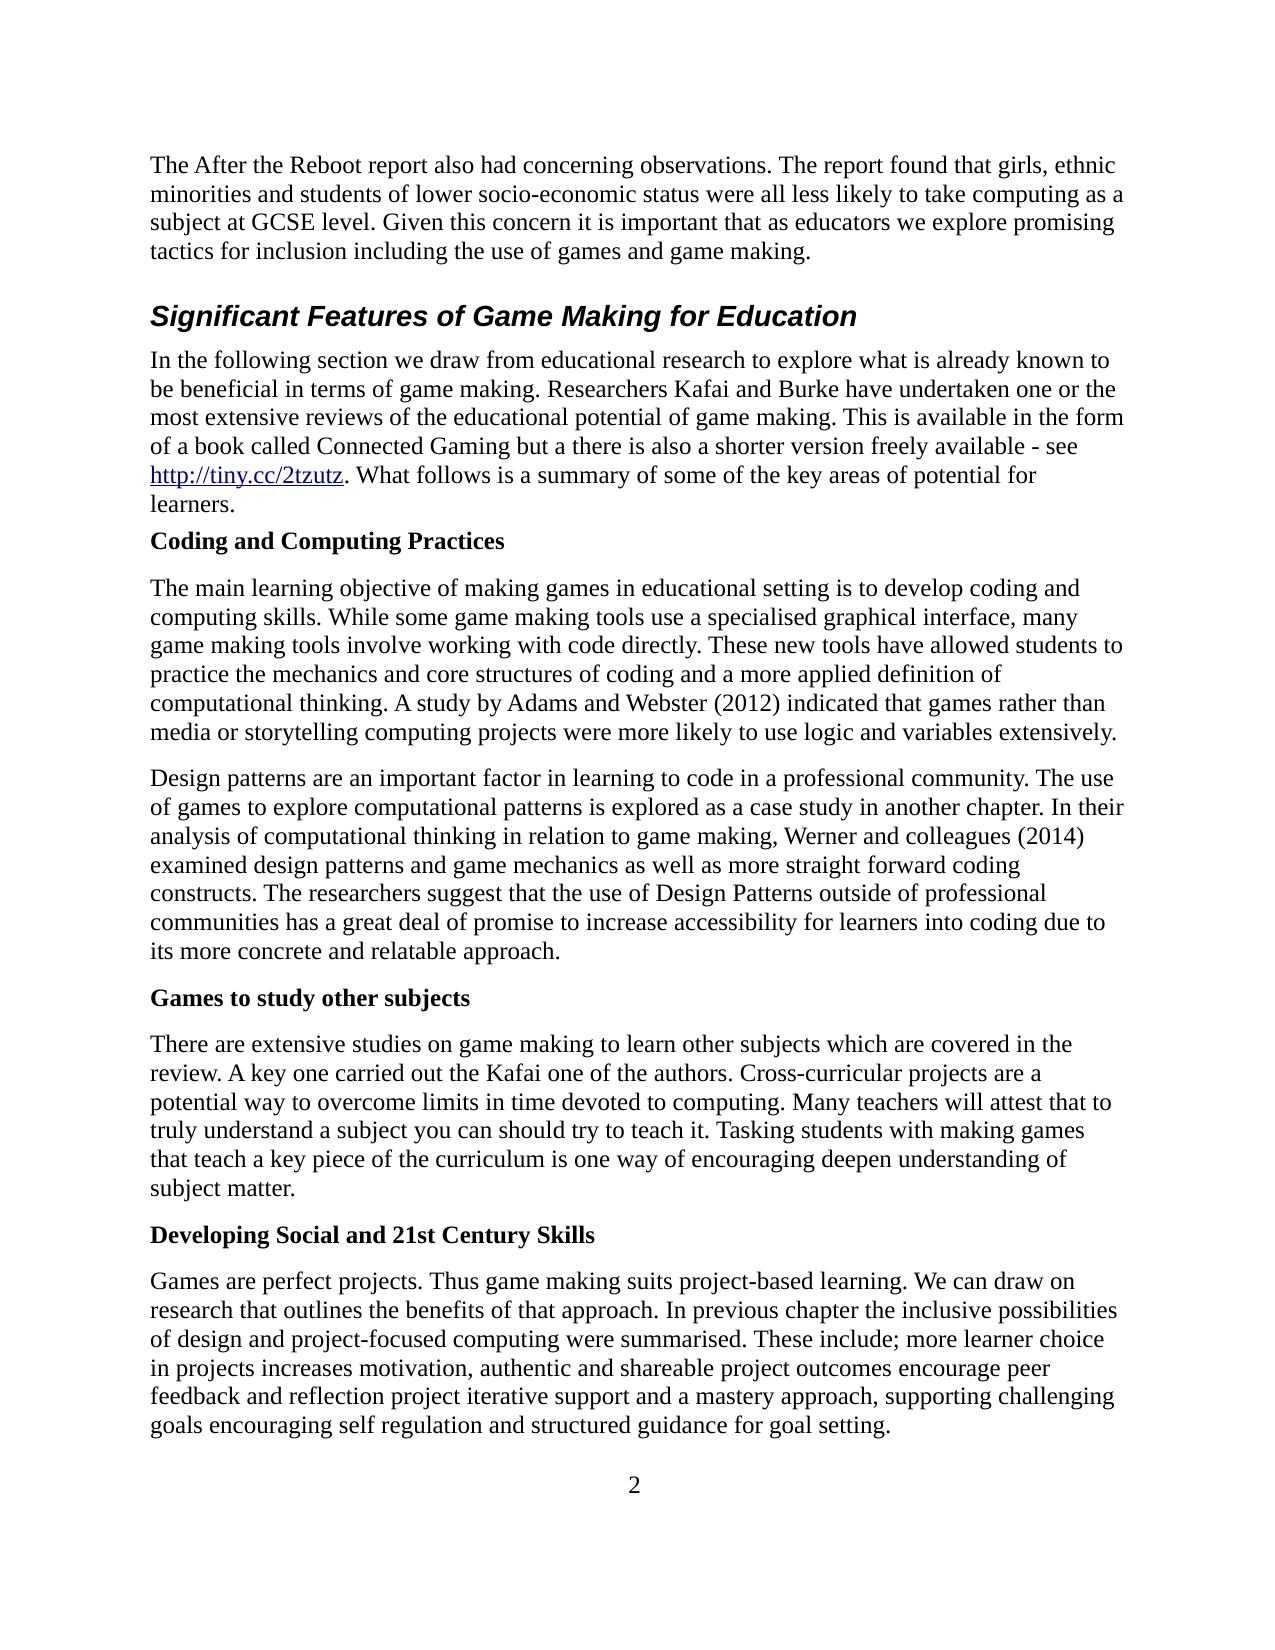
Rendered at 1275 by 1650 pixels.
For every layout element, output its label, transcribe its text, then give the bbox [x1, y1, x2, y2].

text The After the Reboot report also had concerning observations. The report found that girls, ethnic minorities and students of lower socio-economic status were all less likely to take computing as a subject at GCSE level. Given this concern it is important that as educators we explore promising tactics for inclusion including the use of games and game making. [150, 150, 1125, 265]
text Games to study other subjects [150, 983, 1125, 1011]
text Coding and Computing Practices [150, 526, 1125, 555]
text Developing Social and 21st Century Skills [150, 1220, 1125, 1248]
text Design patterns are an important factor in learning to code in a professional community. The use of games to explore computational patterns is explored as a case study in another chapter. In their analysis of computational thinking in relation to game making, Werner and colleagues (2014) examined design patterns and game mechanics as well as more straight forward coding constructs. The researchers suggest that the use of Design Patterns outside of professional communities has a great deal of promise to increase accessibility for learners into coding due to its more concrete and relatable approach. [150, 763, 1125, 965]
text The main learning objective of making games in educational setting is to develop coding and computing skills. While some game making tools use a specialised graphical interface, many game making tools involve working with code directly. These new tools have allowed students to practice the mechanics and core structures of coding and a more applied definition of computational thinking. A study by Adams and Webster (2012) indicated that games rather than media or storytelling computing projects were more likely to use logic and variables extensively. [150, 573, 1125, 746]
text There are extensive studies on game making to learn other subjects which are covered in the review. A key one carried out the Kafai one of the authors. Cross-curricular projects are a potential way to overcome limits in time devoted to computing. Many teachers will attest that to truly understand a subject you can should try to teach it. Tasking students with making games that teach a key piece of the curriculum is one way of encouraging deepen understanding of subject matter. [150, 1029, 1125, 1202]
text Games are perfect projects. Thus game making suits project-based learning. We can draw on research that outlines the benefits of that approach. In previous chapter the inclusive possibilities of design and project-focused computing were summarised. These include; more learner choice in projects increases motivation, authentic and shareable project outcomes encourage peer feedback and reflection project iterative support and a mastery approach, supporting challenging goals encouraging self regulation and structured guidance for goal setting. [150, 1266, 1125, 1439]
subtitle Significant Features of Game Making for Education [150, 299, 1125, 332]
text In the following section we draw from educational research to explore what is already known to be beneficial in terms of game making. Researchers Kafai and Burke have undertaken one or the most extensive reviews of the educational potential of game making. This is available in the form of a book called Connected Gaming but a there is also a shorter version freely available - see http://tiny.cc/2tzutz. What follows is a summary of some of the key areas of potential for learners. [150, 345, 1125, 517]
